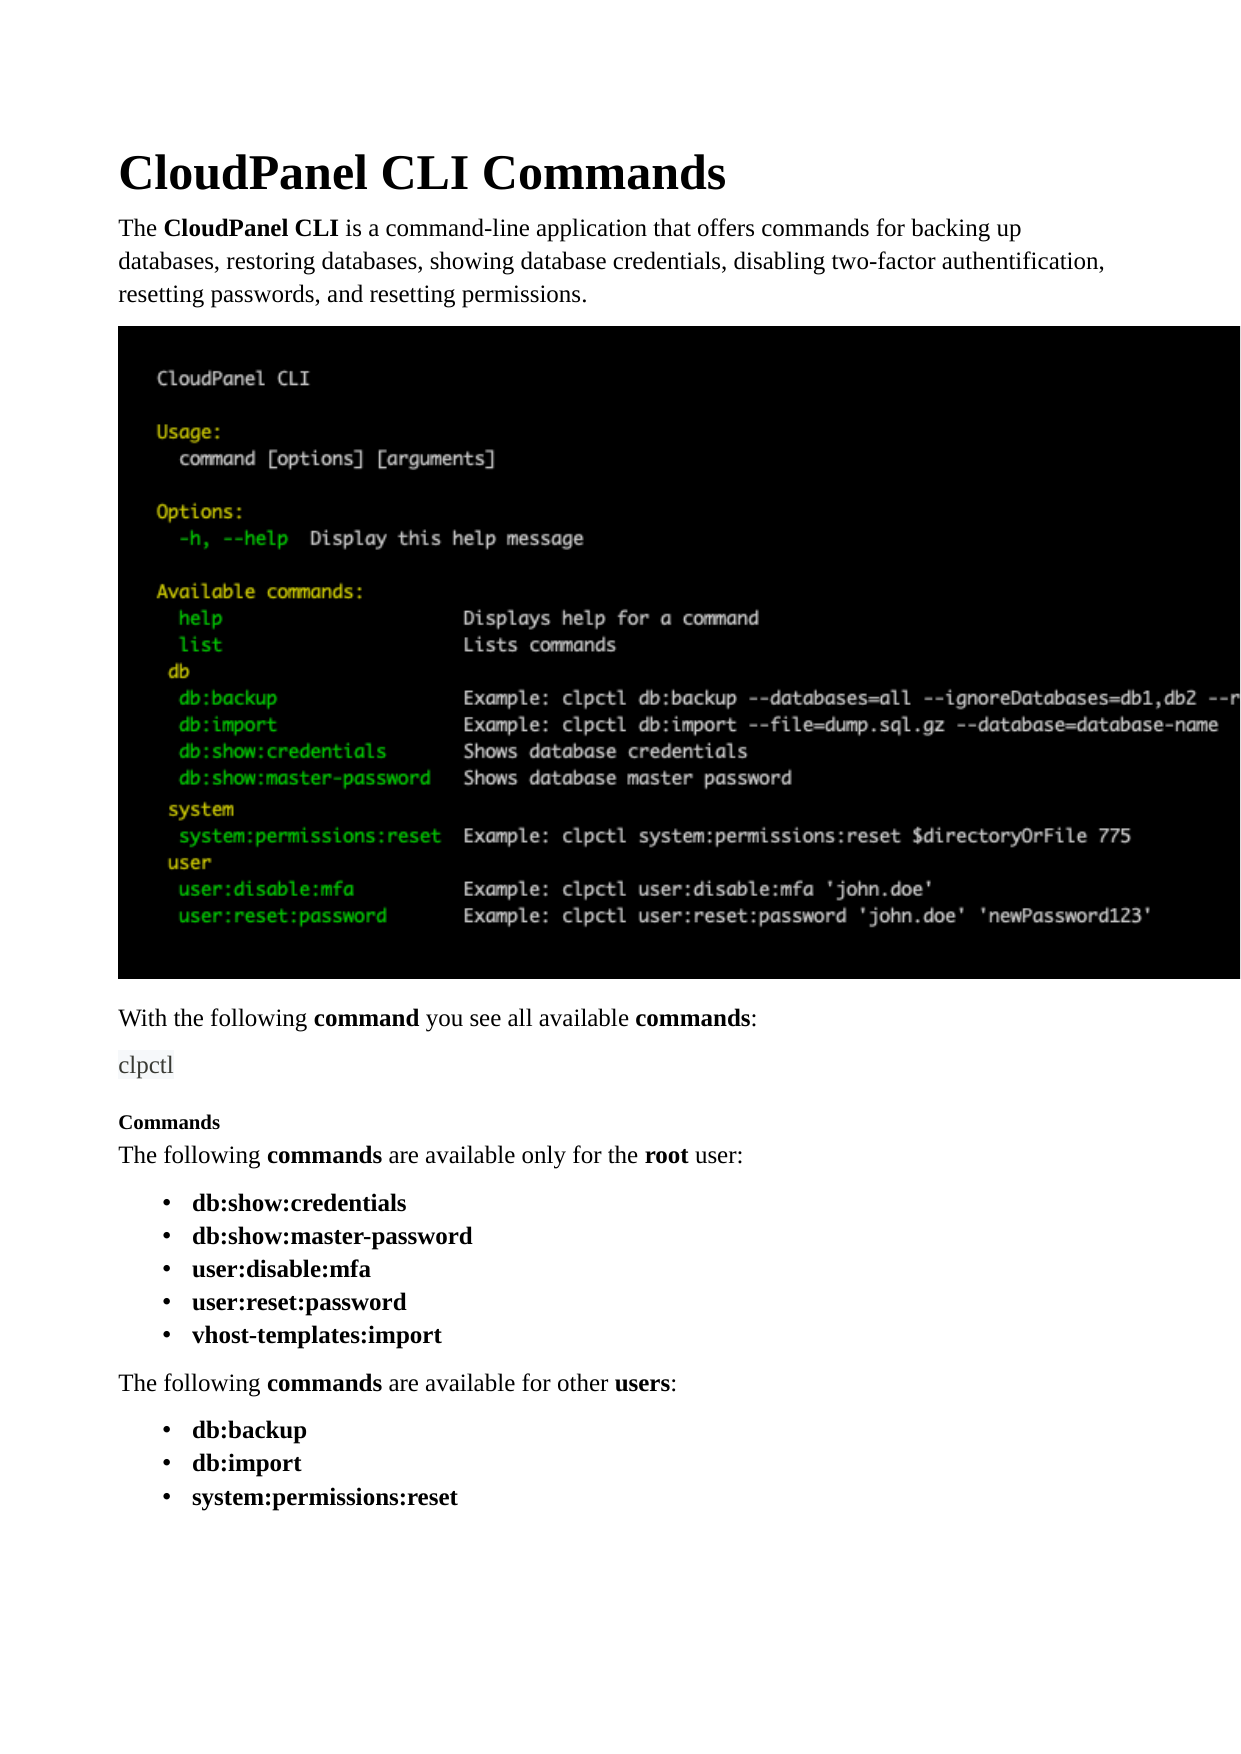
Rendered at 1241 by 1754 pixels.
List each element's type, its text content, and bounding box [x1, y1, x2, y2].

list db:import [162, 1448, 1122, 1477]
subtitle CloudPanel CLI Commands [118, 143, 1122, 201]
list user:disable:mfa [162, 1254, 1122, 1283]
list db:backup [162, 1416, 1122, 1444]
list db:show:master-password [162, 1221, 1122, 1250]
list system:permissions:reset [162, 1482, 1122, 1510]
text clpctl [118, 1050, 1122, 1079]
subtitle Commands [118, 1110, 1122, 1134]
text The following commands are available for other users: [118, 1368, 1122, 1397]
picture [118, 326, 1241, 979]
text With the following command you see all available commands: [118, 1003, 1122, 1031]
text The CloudPanel CLI is a command-line application that offers commands for backing up databases, restoring databases, showing database credentials, disabling two-factor authentification, resetting passwords, and resetting permissions. [118, 213, 1122, 308]
text The following commands are available only for the root user: [118, 1141, 1122, 1169]
list vhost-templates:import [162, 1320, 1122, 1349]
list db:show:credentials [162, 1188, 1122, 1217]
list user:reset:password [162, 1287, 1122, 1316]
